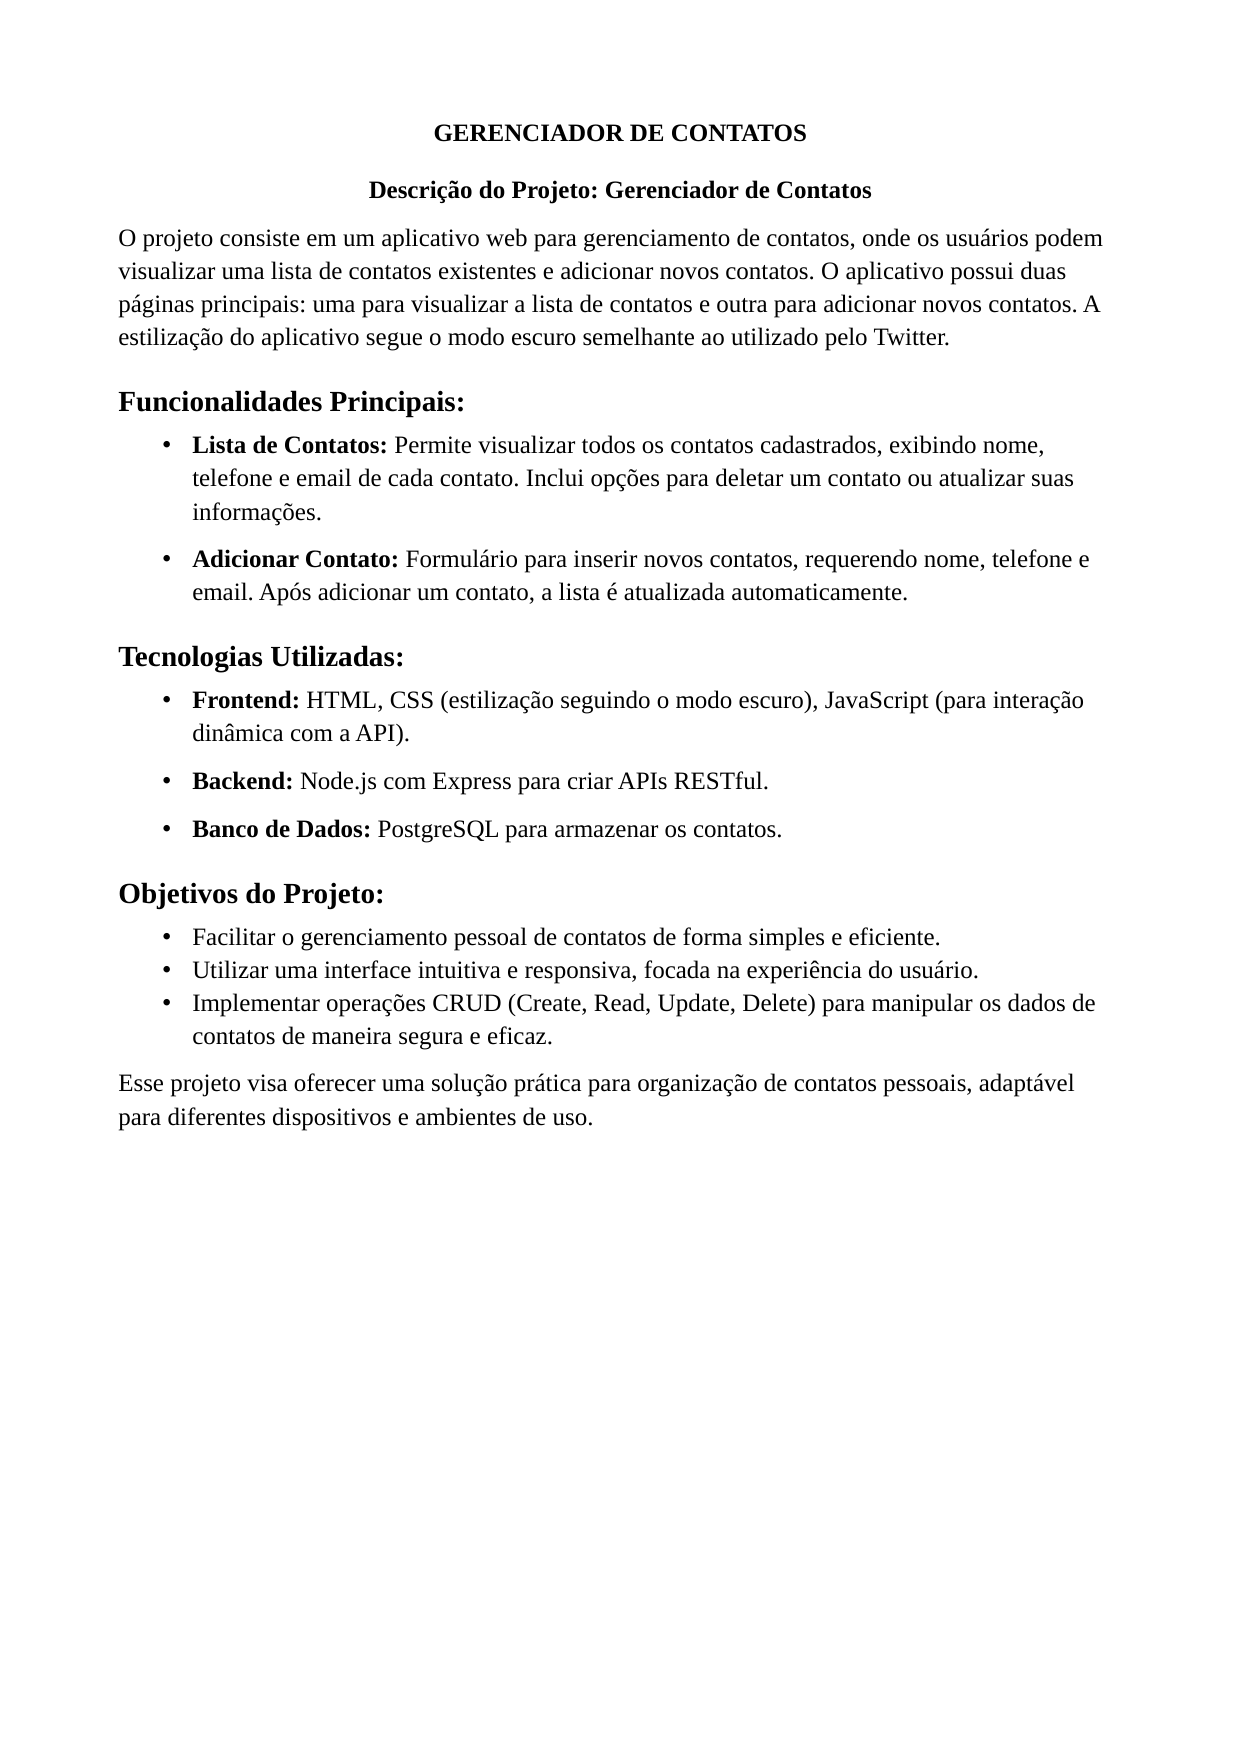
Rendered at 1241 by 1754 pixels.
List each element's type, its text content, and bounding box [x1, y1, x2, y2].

text O projeto consiste em um aplicativo web para gerenciamento de contatos, onde os usuários podem visualizar uma lista de contatos existentes e adicionar novos contatos. O aplicativo possui duas páginas principais: uma para visualizar a lista de contatos e outra para adicionar novos contatos. A estilização do aplicativo segue o modo escuro semelhante ao utilizado pelo Twitter. [118, 223, 1122, 351]
list Lista de Contatos: Permite visualizar todos os contatos cadastrados, exibindo nome, telefone e email de cada contato. Inclui opções para deletar um contato ou atualizar suas informações. [162, 431, 1122, 525]
subtitle Tecnologias Utilizadas: [118, 639, 1122, 673]
list Utilizar uma interface intuitiva e responsiva, focada na experiência do usuário. [162, 955, 1122, 984]
list Banco de Dados: PostgreSQL para armazenar os contatos. [162, 814, 1122, 842]
text Esse projeto visa oferecer uma solução prática para organização de contatos pessoais, adaptável para diferentes dispositivos e ambientes de uso. [118, 1068, 1122, 1130]
list Backend: Node.js com Express para criar APIs RESTful. [162, 766, 1122, 795]
text Descrição do Projeto: Gerenciador de Contatos [118, 176, 1122, 204]
subtitle Funcionalidades Principais: [118, 384, 1122, 418]
list Frontend: HTML, CSS (estilização seguindo o modo escuro), JavaScript (para interação dinâmica com a API). [162, 685, 1122, 747]
list Facilitar o gerenciamento pessoal de contatos de forma simples e eficiente. [162, 922, 1122, 951]
text GERENCIADOR DE CONTATOS [118, 118, 1122, 147]
list Implementar operações CRUD (Create, Read, Update, Delete) para manipular os dados de contatos de maneira segura e eficaz. [162, 988, 1122, 1050]
subtitle Objetivos do Projeto: [118, 876, 1122, 909]
list Adicionar Contato: Formulário para inserir novos contatos, requerendo nome, telefone e email. Após adicionar um contato, a lista é atualizada automaticamente. [162, 544, 1122, 606]
